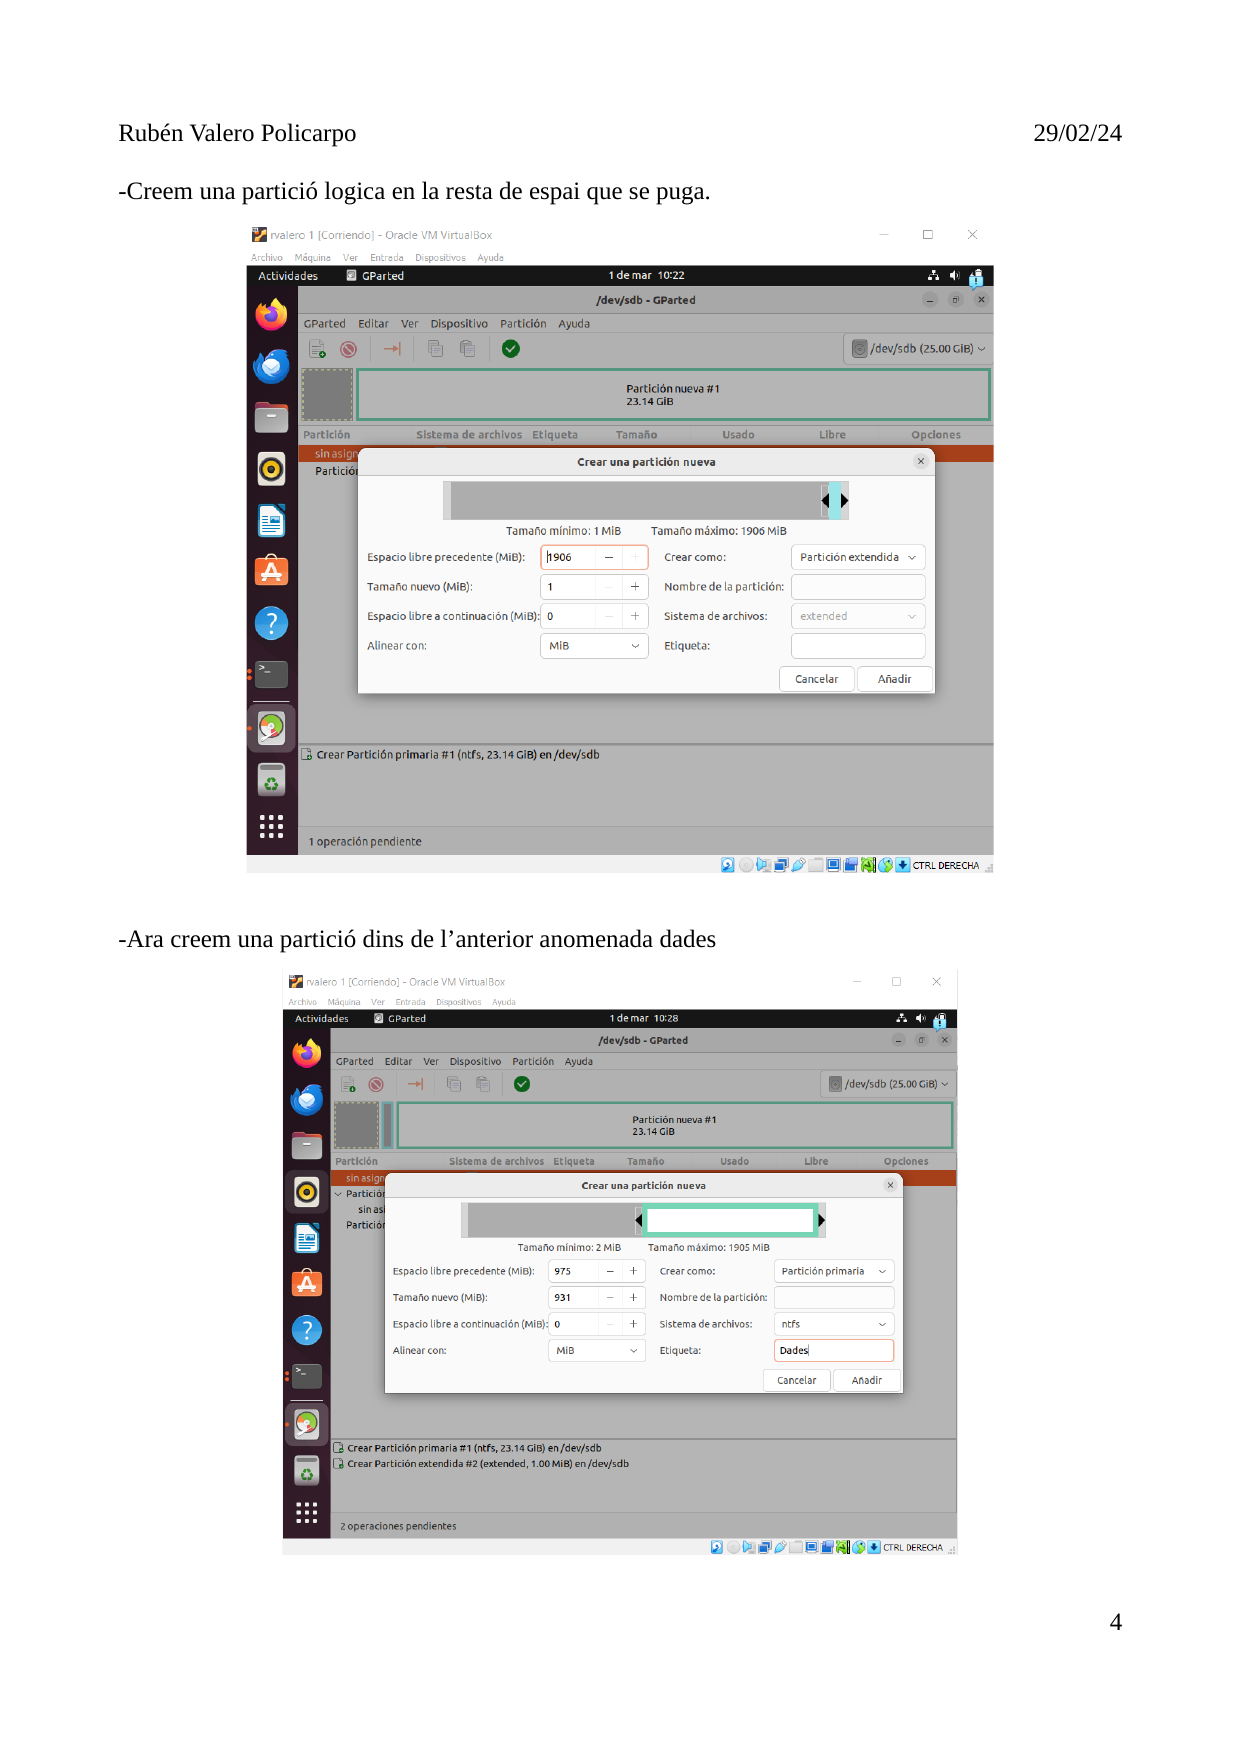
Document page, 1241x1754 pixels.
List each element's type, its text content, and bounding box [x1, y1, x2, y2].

picture [282, 969, 958, 1555]
text -Ara creem una partició dins de l’anterior anomenada dades [118, 924, 1122, 953]
text -Creem una partició logica en la resta de espai que se puga. [118, 176, 1122, 205]
picture [246, 222, 994, 873]
